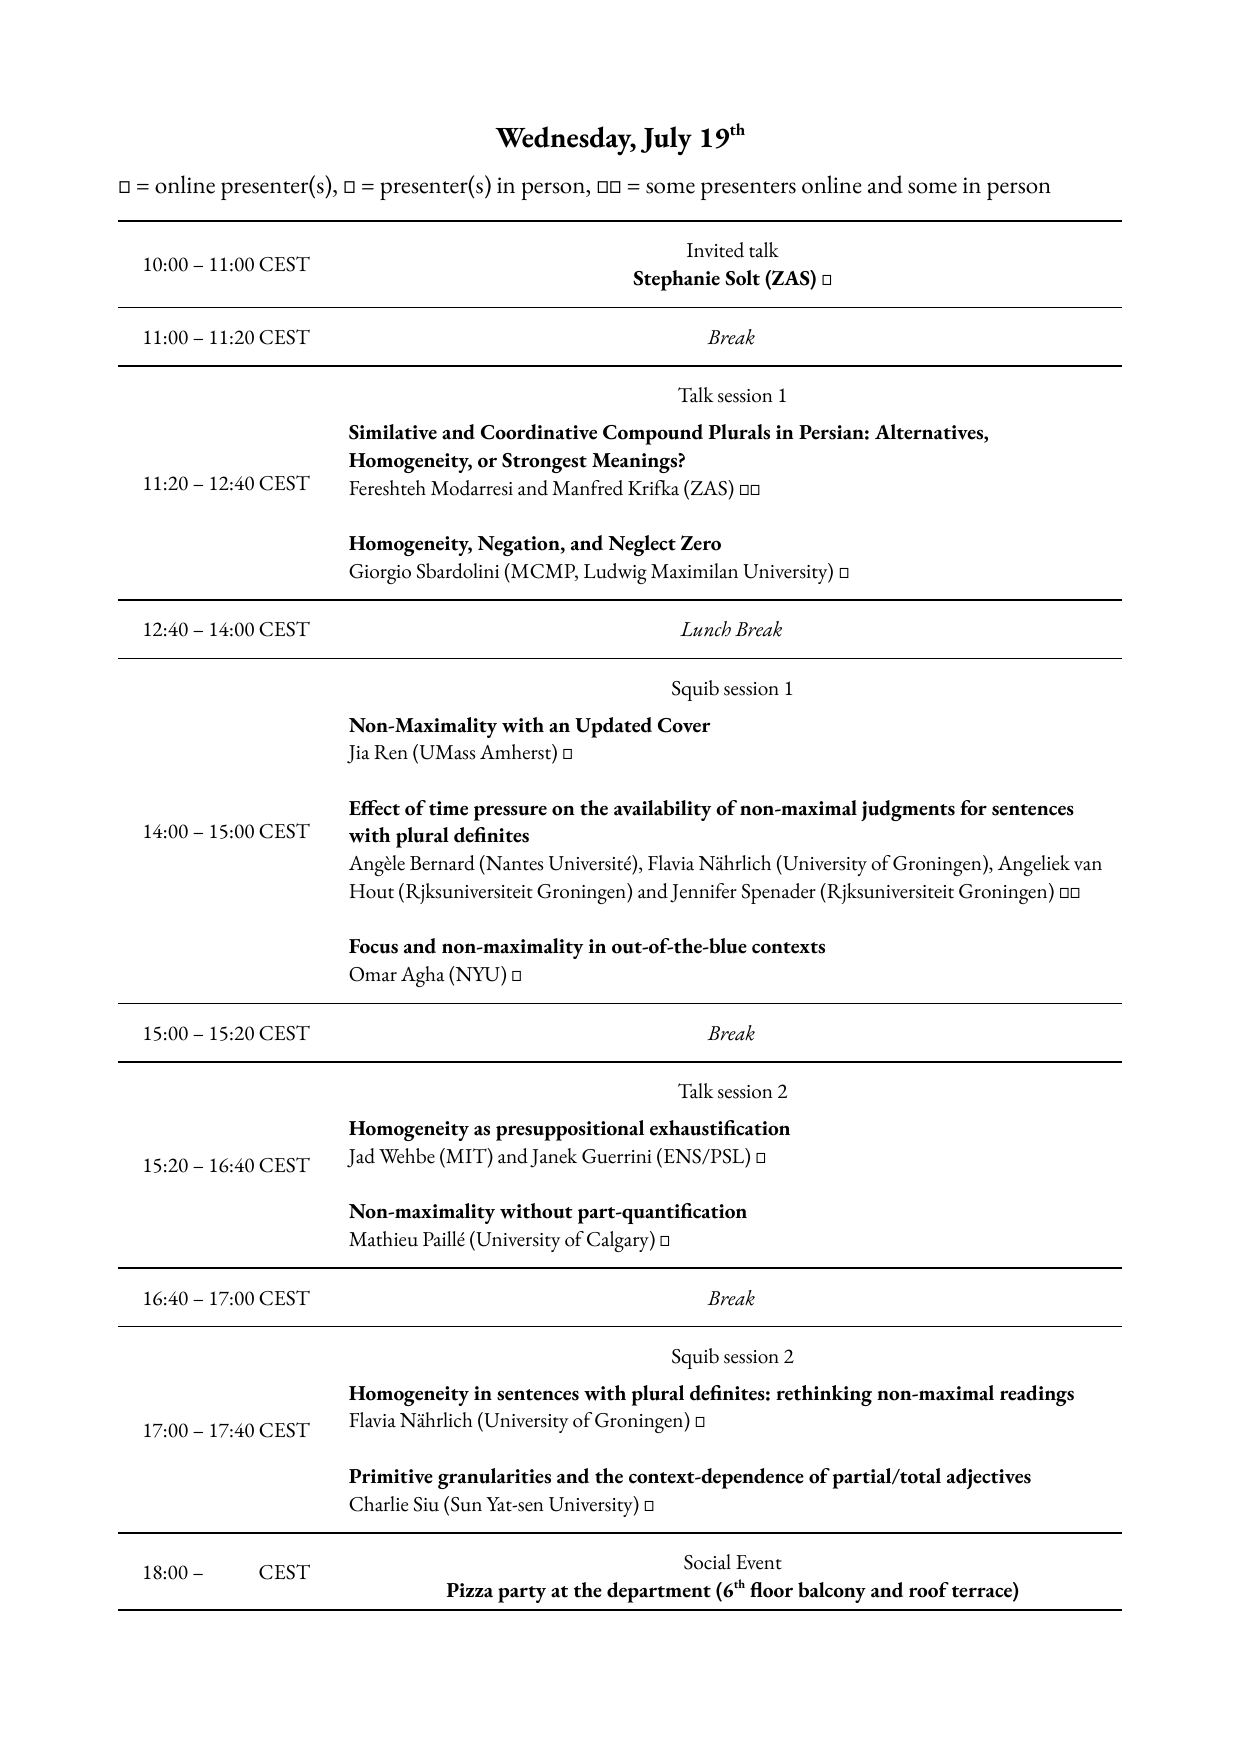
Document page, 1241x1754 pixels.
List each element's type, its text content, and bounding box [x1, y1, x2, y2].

table_cell 18:00 – 18:00 CEST [118, 1534, 333, 1609]
table_cell [334, 1269, 343, 1326]
subtitle Wednesday, July 19th [118, 118, 1122, 156]
table_cell Talk session 2 Homogeneity as presuppositional exhaustification Jad Wehbe (MIT) and Janek Guerrini (ENS/PSL)  Non-maximality without part-quantification Mathieu Paillé (University of Calgary)  [343, 1063, 1122, 1267]
table_cell Social Event Pizza party at the department (6th floor balcony and roof terrace) [343, 1534, 1122, 1609]
table_header Invited talk Stephanie Solt (ZAS)  [343, 222, 1122, 307]
table_header 10:00 – 11:00 CEST [118, 222, 333, 307]
table_cell 14:00 – 15:00 CEST [118, 659, 333, 1002]
table_cell Break [343, 308, 1122, 365]
table_cell [334, 1004, 343, 1061]
text  = online presenter(s),  = presenter(s) in person,  = some presenters online and some in person [118, 168, 1122, 201]
table_cell Lunch Break [343, 601, 1122, 658]
table_cell 11:00 – 11:20 CEST [118, 308, 333, 365]
table_cell 16:40 – 17:00 CEST [118, 1269, 333, 1326]
table_cell [334, 308, 343, 365]
table_cell Talk session 1 Similative and Coordinative Compound Plurals in Persian: Alternatives, Homogeneity, or Strongest Meanings? Fereshteh Modarresi and Manfred Krifka (ZAS)  Homogeneity, Negation, and Neglect Zero Giorgio Sbardolini (MCMP, Ludwig Maximilan University)  [343, 367, 1122, 599]
table_cell Break [343, 1269, 1122, 1326]
table_header [334, 222, 343, 307]
table_cell [334, 659, 343, 1002]
table_cell [334, 1063, 343, 1267]
table_cell Break [343, 1004, 1122, 1061]
table_cell [334, 1534, 343, 1609]
table_cell 15:20 – 16:40 CEST [118, 1063, 333, 1267]
table_cell Squib session 1 Non-Maximality with an Updated Cover Jia Ren (UMass Amherst)  Effect of time pressure on the availability of non-maximal judgments for sentences with plural definites Angèle Bernard (Nantes Université), Flavia Nährlich (University of Groningen), Angeliek van Hout (Rjksuniversiteit Groningen) and Jennifer Spenader (Rjksuniversiteit Groningen)  Focus and non-maximality in out-of-the-blue contexts Omar Agha (NYU)  [343, 659, 1122, 1002]
table_cell 12:40 – 14:00 CEST [118, 601, 333, 658]
table_cell [334, 601, 343, 658]
table_cell [334, 367, 343, 599]
table_cell 11:20 – 12:40 CEST [118, 367, 333, 599]
table_cell 15:00 – 15:20 CEST [118, 1004, 333, 1061]
table_cell 17:00 – 17:40 CEST [118, 1327, 333, 1532]
table_cell [334, 1327, 343, 1532]
table_cell Squib session 2 Homogeneity in sentences with plural definites: rethinking non-maximal readings Flavia Nährlich (University of Groningen)  Primitive granularities and the context-dependence of partial/total adjectives Charlie Siu (Sun Yat-sen University)  [343, 1327, 1122, 1532]
